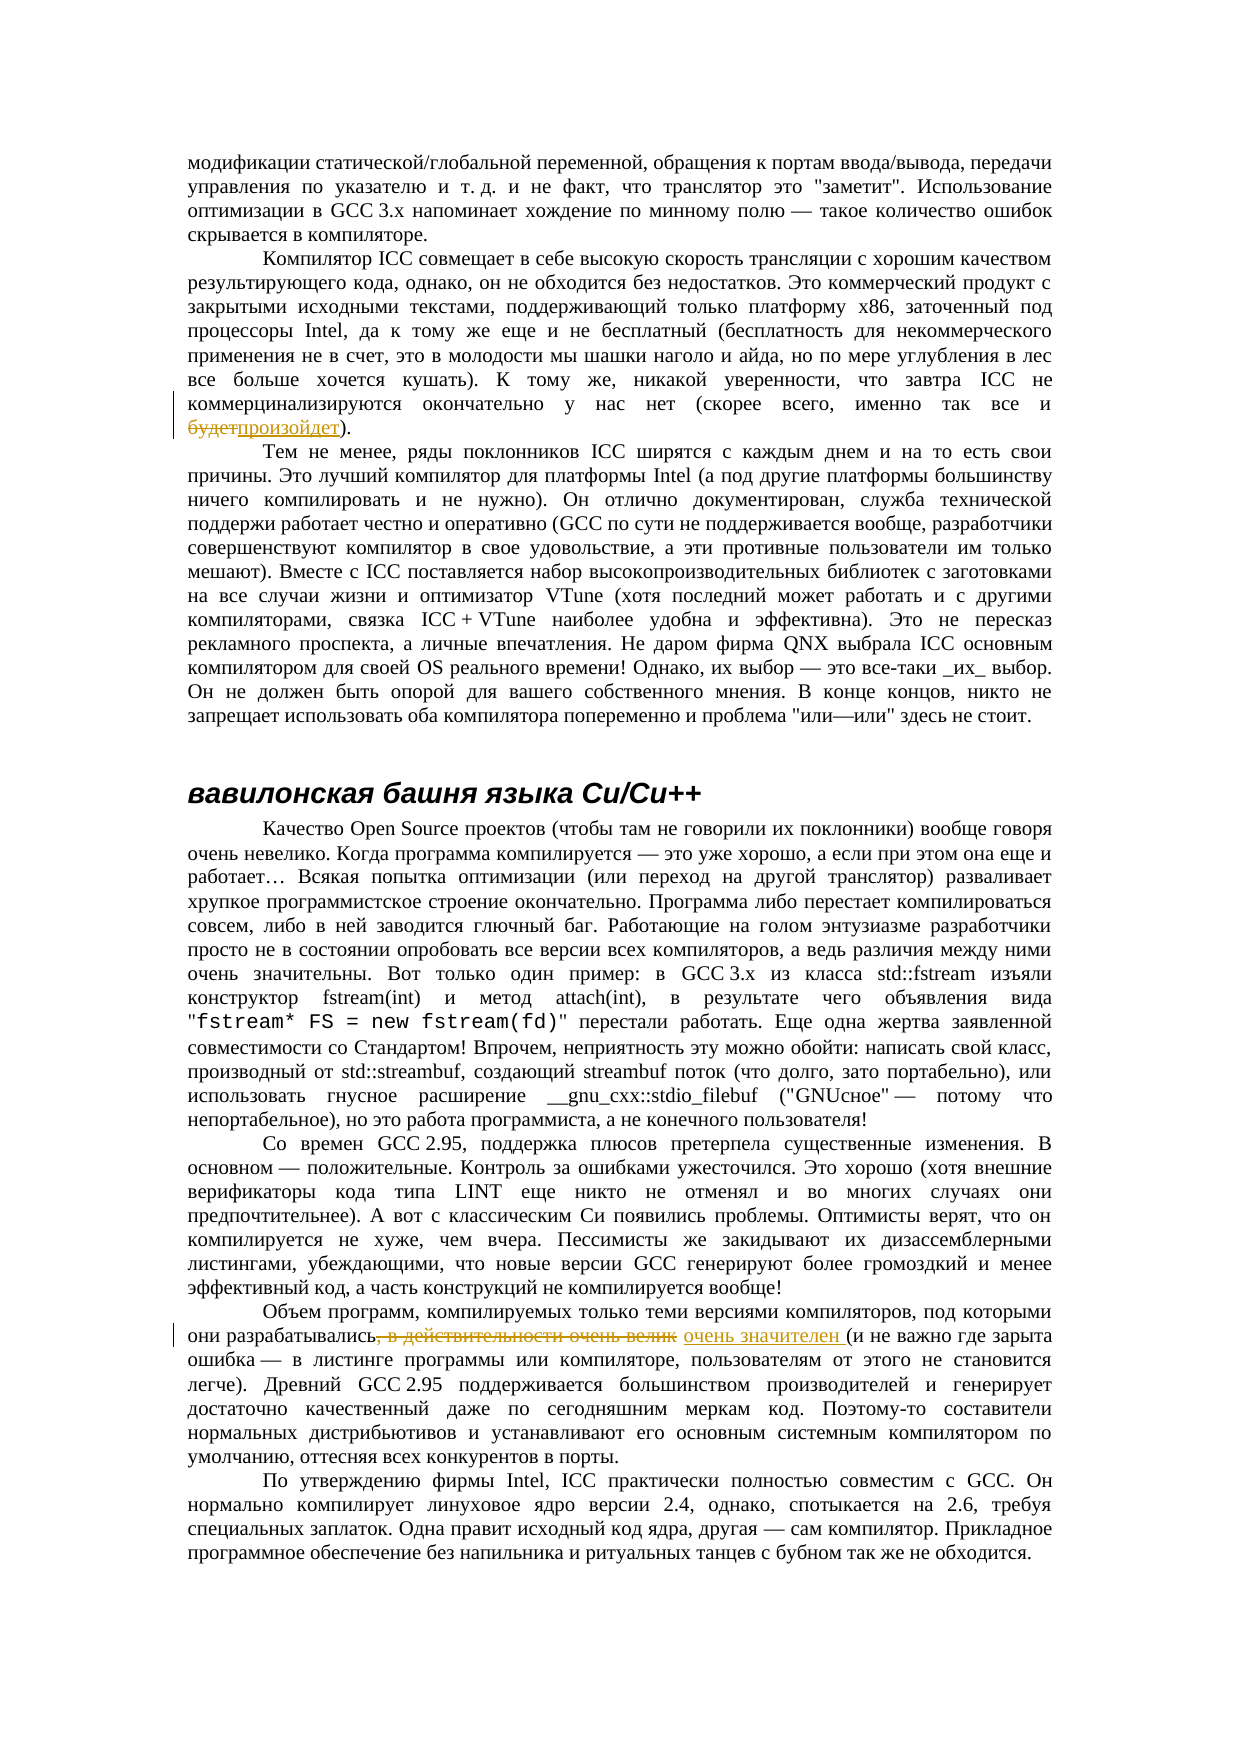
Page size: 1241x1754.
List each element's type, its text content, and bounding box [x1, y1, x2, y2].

text По утверждению фирмы Intel, ICC практически полностью совместим с GCC. Он нормально компилирует линуховое ядро версии 2.4, однако, спотыкается на 2.6, требуя специальных заплаток. Одна правит исходный код ядра, другая — сам компилятор. Прикладное программное обеспечение без напильника и ритуальных танцев с бубном так же не обходится. [187, 1468, 1053, 1564]
text Компилятор ICC совмещает в себе высокую скорость трансляции с хорошим качеством результирующего кода, однако, он не обходится без недостатков. Это коммерческий продукт с закрытыми исходными текстами, поддерживающий только платформу x86, заточенный под процессоры Intel, да к тому же еще и не бесплатный (бесплатность для некоммерческого применения не в счет, это в молодости мы шашки наголо и айда, но по мере углубления в лес все больше хочется кушать). К тому же, никакой уверенности, что завтра ICC не коммерцинализируются окончательно у нас нет (скорее всего, именно так все ипроизойдет). [187, 246, 1053, 439]
subtitle вавилонская башня языка Си/Си++ [187, 777, 1053, 810]
text Качество Open Source проектов (чтобы там не говорили их поклонники) вообще говоря очень невелико. Когда программа компилируется — это уже хорошо, а если при этом она еще и работает… Всякая попытка оптимизации (или переход на другой транслятор) разваливает хрупкое программистское строение окончательно. Программа либо перестает компилироваться совсем, либо в ней заводится глючный баг. Работающие на голом энтузиазме разработчики просто не в состоянии опробовать все версии всех компиляторов, а ведь различия между ними очень значительны. Вот только один пример: в GCC 3.х из класса std::fstream изъяли конструктор fstream(int) и метод attach(int), в результате чего объявления вида "fstream* FS = new fstream(fd)" перестали работать. Еще одна жертва заявленной совместимости со Стандартом! Впрочем, неприятность эту можно обойти: написать свой класс, производный от std::streambuf, создающий streambuf поток (что долго, зато портабельно), или использовать гнусное расширение __gnu_cxx::stdio_filebuf ("GNUсное" — потому что непортабельное), но это работа программиста, а не конечного пользователя! [187, 816, 1053, 1131]
text Со времен GCC 2.95, поддержка плюсов претерпела существенные изменения. В основном — положительные. Контроль за ошибками ужесточился. Это хорошо (хотя внешние верификаторы кода типа LINT еще никто не отменял и во многих случаях они предпочтительнее). А вот с классическим Си появились проблемы. Оптимисты верят, что он компилируется не хуже, чем вчера. Пессимисты же закидывают их дизассемблерными листингами, убеждающими, что новые версии GCC генерируют более громоздкий и менее эффективный код, а часть конструкций не компилируется вообще! [187, 1131, 1053, 1299]
text модификации статической/глобальной переменной, обращения к портам ввода/вывода, передачи управления по указателю и т. д. и не факт, что транслятор это "заметит". Использование оптимизации в GCC 3.x напоминает хождение по минному полю — такое количество ошибок скрывается в компиляторе. [187, 150, 1053, 246]
text Тем не менее, ряды поклонников ICC ширятся с каждым днем и на то есть свои причины. Это лучший компилятор для платформы Intel (а под другие платформы большинству ничего компилировать и не нужно). Он отлично документирован, служба технической поддержи работает честно и оперативно (GCC по сути не поддерживается вообще, разработчики совершенствуют компилятор в свое удовольствие, а эти противные пользователи им только мешают). Вместе с ICC поставляется набор высокопроизводительных библиотек с заготовками на все случаи жизни и оптимизатор VTune (хотя последний может работать и с другими компиляторами, связка ICC + VTune наиболее удобна и эффективна). Это не пересказ рекламного проспекта, а личные впечатления. Не даром фирма QNX выбрала ICC основным компилятором для своей OS реального времени! Однако, их выбор — это все-таки _их_ выбор. Он не должен быть опорой для вашего собственного мнения. В конце концов, никто не запрещает использовать оба компилятора попеременно и проблема "или—или" здесь не стоит. [187, 439, 1053, 727]
text Объем программ, компилируемых только теми версиями компиляторов, под которыми они разрабатывались очень значителен (и не важно где зарыта ошибка — в листинге программы или компиляторе, пользователям от этого не становится легче). Древний GCC 2.95 поддерживается большинством производителей и генерирует достаточно качественный даже по сегодняшним меркам код. Поэтому-то составители нормальных дистрибьютивов и устанавливают его основным системным компилятором по умолчанию, оттесняя всех конкурентов в порты. [187, 1299, 1053, 1468]
